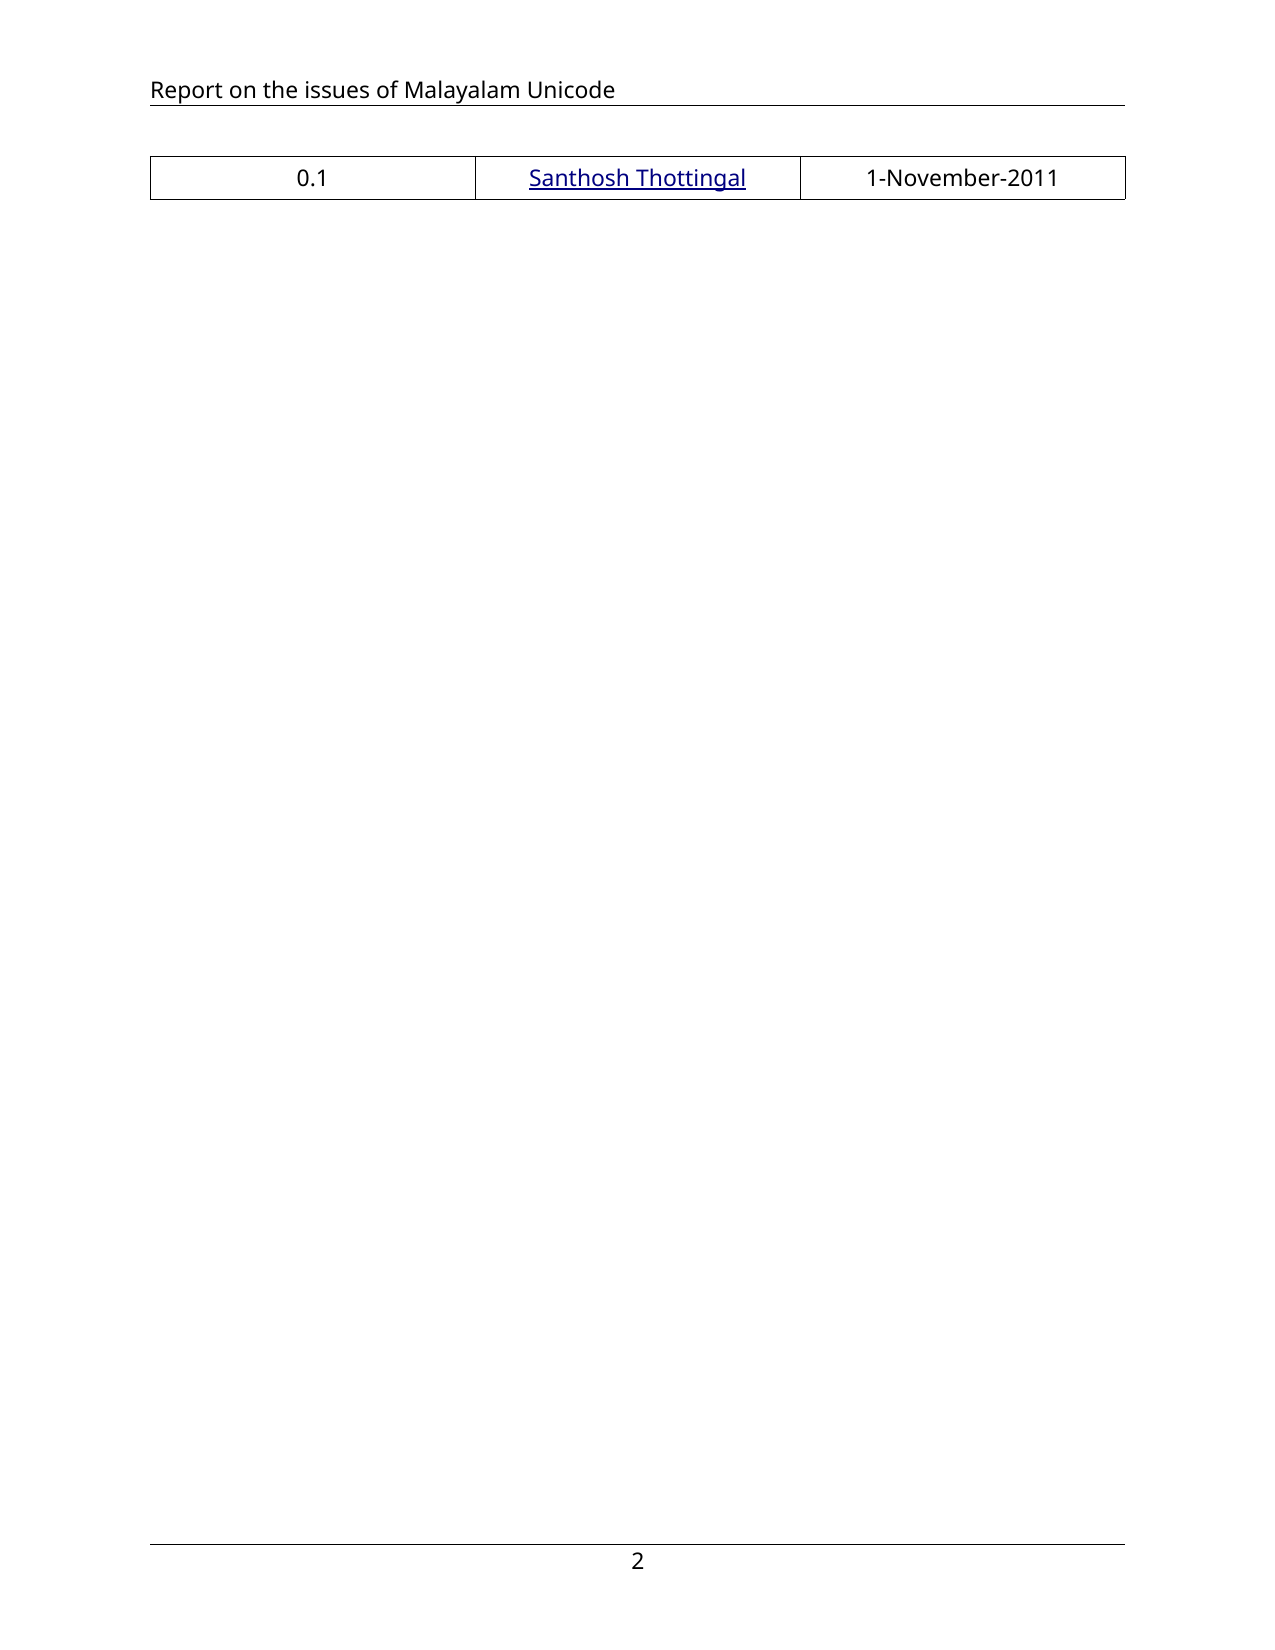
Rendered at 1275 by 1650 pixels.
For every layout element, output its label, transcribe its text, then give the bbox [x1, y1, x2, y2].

table_cell 1-November-2011 [801, 157, 1125, 199]
table_cell Santhosh Thottingal [476, 157, 800, 199]
table_cell 0.1 [151, 157, 475, 199]
